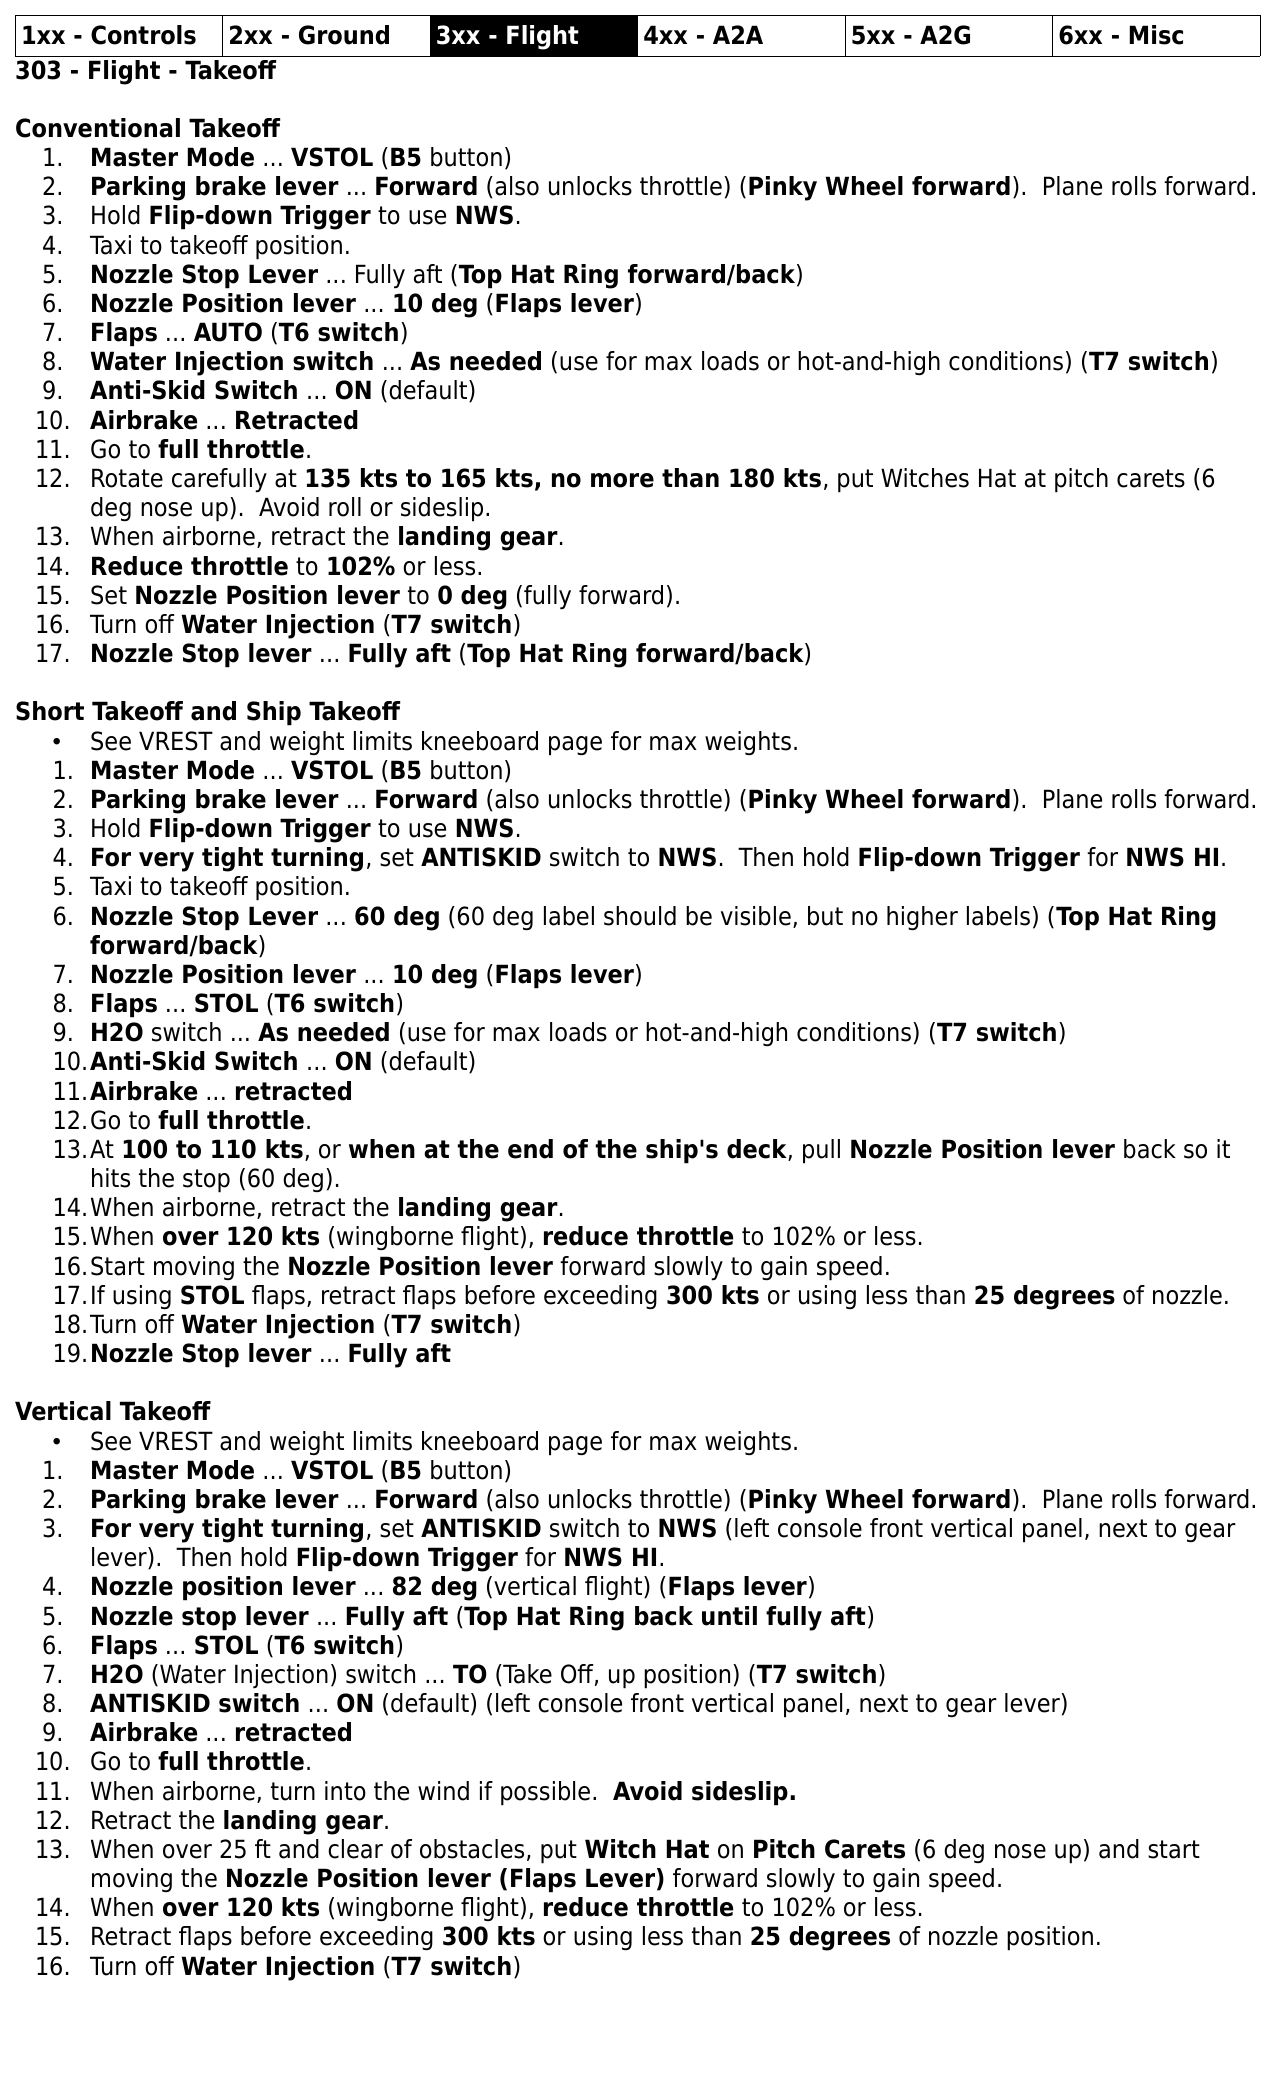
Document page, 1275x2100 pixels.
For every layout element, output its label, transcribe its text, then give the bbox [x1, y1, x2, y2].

list When over 120 kts (wingborne flight), reduce throttle to 102% or less. [52, 1893, 1260, 1922]
table_header 6xx - Misc [1053, 16, 1260, 56]
list See VREST and weight limits kneeboard page for max weights. [52, 727, 1260, 756]
table_header 4xx - A2A [638, 16, 845, 56]
list For very tight turning, set ANTISKID switch to NWS (left console front vertical panel, next to gear lever). Then hold Flip-down Trigger for NWS HI. [52, 1514, 1260, 1572]
list Hold Flip-down Trigger to use NWS. [52, 814, 1260, 843]
list Master Mode ... VSTOL (B5 button) [52, 1456, 1260, 1485]
text Vertical Takeoff [15, 1397, 1260, 1427]
table_header 3xx - Flight [431, 16, 637, 56]
list Nozzle Position lever ... 10 deg (Flaps lever) [52, 960, 1260, 989]
list Nozzle Stop lever ... Fully aft (Top Hat Ring forward/back) [52, 639, 1260, 668]
list H2O switch ... As needed (use for max loads or hot-and-high conditions) (T7 switch) [52, 1018, 1260, 1047]
list Retract the landing gear. [52, 1806, 1260, 1835]
list Parking brake lever ... Forward (also unlocks throttle) (Pinky Wheel forward). Plane rolls forward. [52, 785, 1260, 814]
list If using STOL flaps, retract flaps before exceeding 300 kts or using less than 25 degrees of nozzle. [52, 1281, 1260, 1310]
list Flaps ... STOL (T6 switch) [52, 989, 1260, 1018]
list Anti-Skid Switch ... ON (default) [52, 1047, 1260, 1077]
list Anti-Skid Switch ... ON (default) [52, 377, 1260, 406]
list Set Nozzle Position lever to 0 deg (fully forward). [52, 581, 1260, 610]
table_header 5xx - A2G [846, 16, 1052, 56]
list Nozzle Stop lever ... Fully aft [52, 1339, 1260, 1368]
list Master Mode ... VSTOL (B5 button) [52, 756, 1260, 785]
list When airborne, turn into the wind if possible. Avoid sideslip. [52, 1777, 1260, 1806]
list Hold Flip-down Trigger to use NWS. [52, 202, 1260, 231]
list Flaps ... AUTO (T6 switch) [52, 318, 1260, 347]
list Go to full throttle. [52, 1747, 1260, 1777]
list When over 25 ft and clear of obstacles, put Witch Hat on Pitch Carets (6 deg nose up) and start moving the Nozzle Position lever (Flaps Lever) forward slowly to gain speed. [52, 1835, 1260, 1893]
text 303 - Flight - Takeoff [15, 57, 1260, 85]
list Turn off Water Injection (T7 switch) [52, 610, 1260, 639]
table_header 2xx - Ground [223, 16, 430, 56]
list Water Injection switch ... As needed (use for max loads or hot-and-high conditions) (T7 switch) [52, 347, 1260, 377]
list Nozzle position lever ... 82 deg (vertical flight) (Flaps lever) [52, 1572, 1260, 1602]
list Parking brake lever ... Forward (also unlocks throttle) (Pinky Wheel forward). Plane rolls forward. [52, 172, 1260, 202]
list Go to full throttle. [52, 435, 1260, 464]
list Nozzle Stop Lever ... Fully aft (Top Hat Ring forward/back) [52, 260, 1260, 289]
list Airbrake ... retracted [52, 1077, 1260, 1106]
list Reduce throttle to 102% or less. [52, 552, 1260, 581]
list Rotate carefully at 135 kts to 165 kts, no more than 180 kts, put Witches Hat at pitch carets (6 deg nose up). Avoid roll or sideslip. [52, 464, 1260, 522]
list When over 120 kts (wingborne flight), reduce throttle to 102% or less. [52, 1222, 1260, 1252]
text Short Takeoff and Ship Takeoff [15, 697, 1260, 727]
list Start moving the Nozzle Position lever forward slowly to gain speed. [52, 1252, 1260, 1281]
list At 100 to 110 kts, or when at the end of the ship's deck, pull Nozzle Position lever back so it hits the stop (60 deg). [52, 1135, 1260, 1193]
list Taxi to takeoff position. [52, 231, 1260, 260]
text Conventional Takeoff [15, 114, 1260, 143]
list Taxi to takeoff position. [52, 872, 1260, 902]
list Go to full throttle. [52, 1106, 1260, 1135]
list Retract flaps before exceeding 300 kts or using less than 25 degrees of nozzle position. [52, 1922, 1260, 1952]
list Parking brake lever ... Forward (also unlocks throttle) (Pinky Wheel forward). Plane rolls forward. [52, 1485, 1260, 1514]
list Nozzle Position lever ... 10 deg (Flaps lever) [52, 289, 1260, 318]
list When airborne, retract the landing gear. [52, 1193, 1260, 1222]
list Nozzle stop lever ... Fully aft (Top Hat Ring back until fully aft) [52, 1602, 1260, 1631]
list For very tight turning, set ANTISKID switch to NWS. Then hold Flip-down Trigger for NWS HI. [52, 843, 1260, 872]
table_header 1xx - Controls [16, 16, 222, 56]
list Turn off Water Injection (T7 switch) [52, 1952, 1260, 1981]
list Airbrake ... retracted [52, 1718, 1260, 1747]
list Flaps ... STOL (T6 switch) [52, 1631, 1260, 1660]
list See VREST and weight limits kneeboard page for max weights. [52, 1427, 1260, 1456]
list When airborne, retract the landing gear. [52, 522, 1260, 552]
list Nozzle Stop Lever ... 60 deg (60 deg label should be visible, but no higher labels) (Top Hat Ring forward/back) [52, 902, 1260, 960]
list H2O (Water Injection) switch ... TO (Take Off, up position) (T7 switch) [52, 1660, 1260, 1689]
list Master Mode ... VSTOL (B5 button) [52, 143, 1260, 172]
list Airbrake ... Retracted [52, 406, 1260, 435]
list Turn off Water Injection (T7 switch) [52, 1310, 1260, 1339]
list ANTISKID switch ... ON (default) (left console front vertical panel, next to gear lever) [52, 1689, 1260, 1718]
